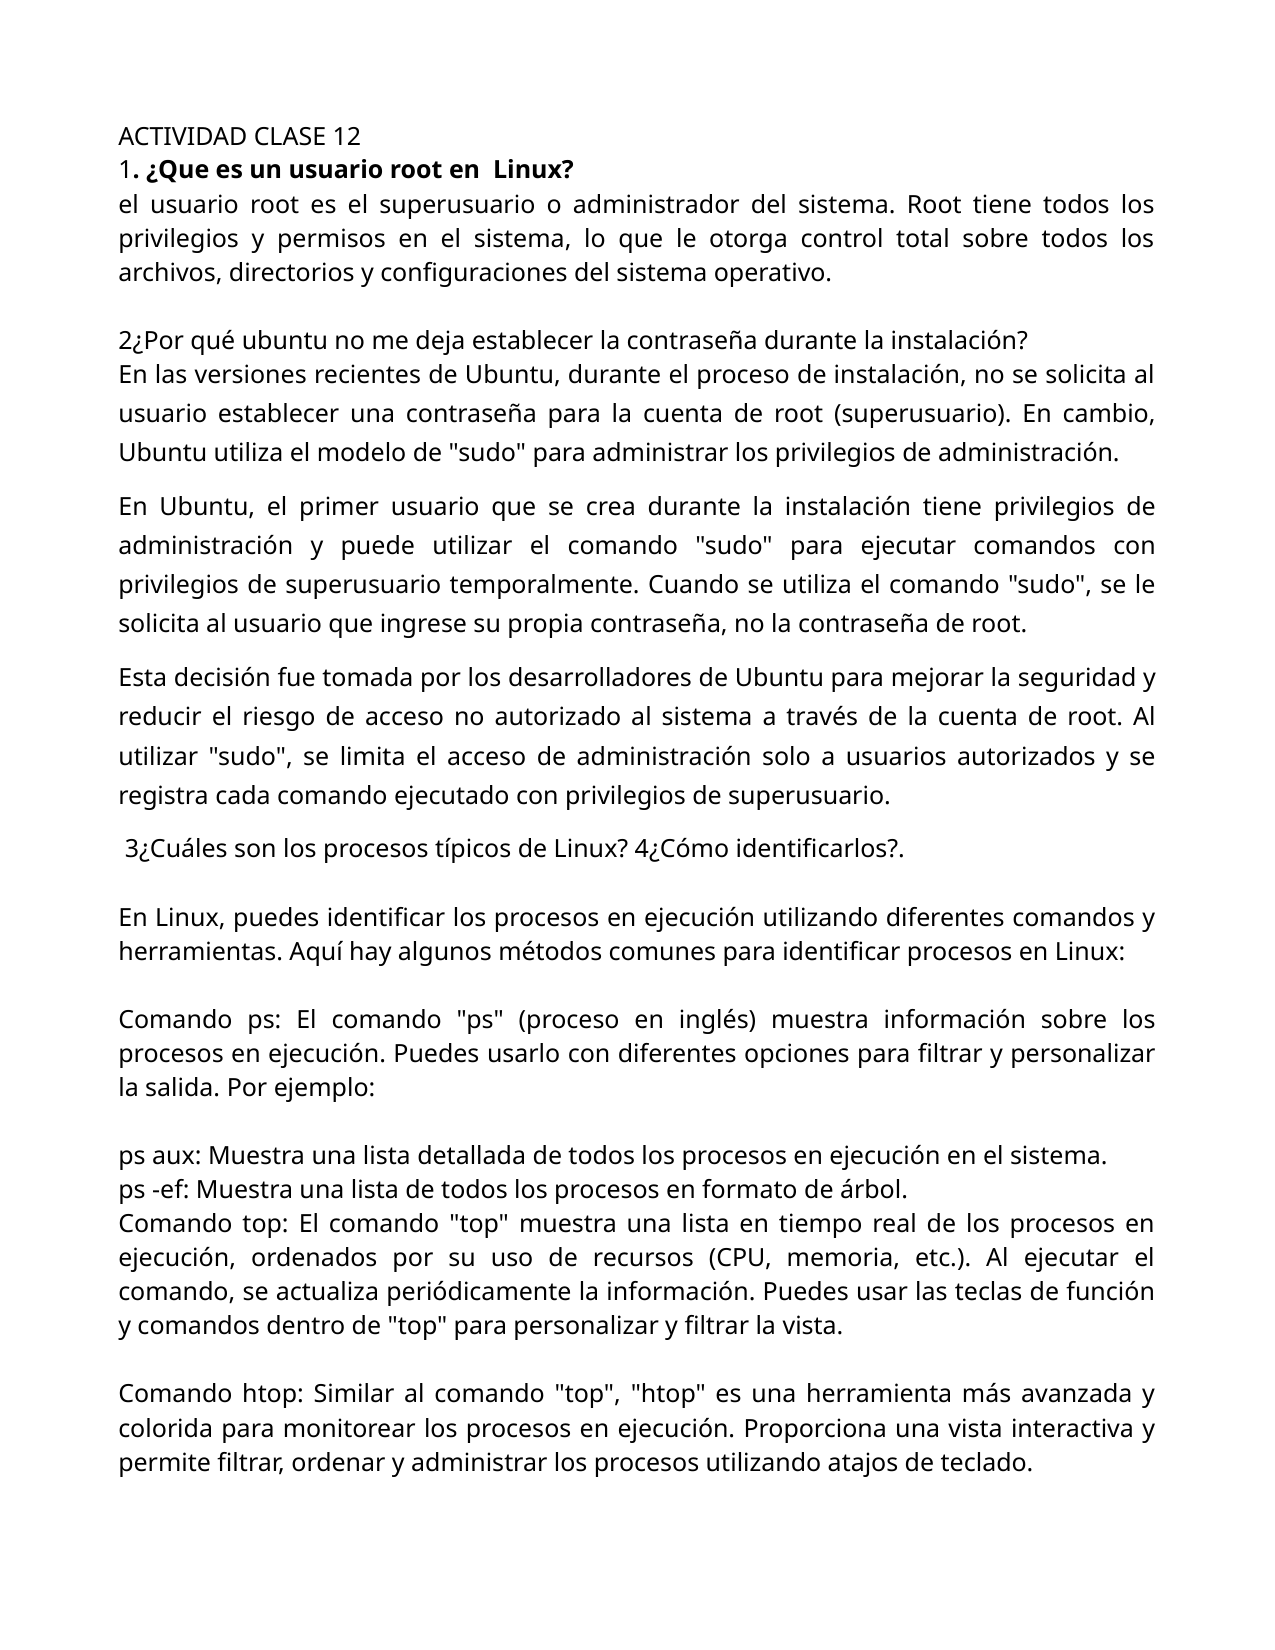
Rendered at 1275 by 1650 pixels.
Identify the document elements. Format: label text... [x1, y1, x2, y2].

text En las versiones recientes de Ubuntu, durante el proceso de instalación, no se solicita al usuario establecer una contraseña para la cuenta de root (superusuario). En cambio, Ubuntu utiliza el modelo de "sudo" para administrar los privilegios de administración. [118, 357, 1157, 469]
text Comando top: El comando "top" muestra una lista en tiempo real de los procesos en ejecución, ordenados por su uso de recursos (CPU, memoria, etc.). Al ejecutar el comando, se actualiza periódicamente la información. Puedes usar las teclas de función y comandos dentro de "top" para personalizar y filtrar la vista. [118, 1206, 1157, 1342]
text 3¿Cuáles son los procesos típicos de Linux? 4¿Cómo identificarlos?. [118, 831, 1157, 865]
text En Linux, puedes identificar los procesos en ejecución utilizando diferentes comandos y herramientas. Aquí hay algunos métodos comunes para identificar procesos en Linux: [118, 899, 1157, 967]
text Comando htop: Similar al comando "top", "htop" es una herramienta más avanzada y colorida para monitorear los procesos en ejecución. Proporciona una vista interactiva y permite filtrar, ordenar y administrar los procesos utilizando atajos de teclado. [118, 1376, 1157, 1478]
text En Ubuntu, el primer usuario que se crea durante la instalación tiene privilegios de administración y puede utilizar el comando "sudo" para ejecutar comandos con privilegios de superusuario temporalmente. Cuando se utiliza el comando "sudo", se le solicita al usuario que ingrese su propia contraseña, no la contraseña de root. [118, 489, 1157, 640]
text ps -ef: Muestra una lista de todos los procesos en formato de árbol. [118, 1172, 1157, 1206]
text el usuario root es el superusuario o administrador del sistema. Root tiene todos los privilegios y permisos en el sistema, lo que le otorga control total sobre todos los archivos, directorios y configuraciones del sistema operativo. [118, 186, 1157, 288]
text ps aux: Muestra una lista detallada de todos los procesos en ejecución en el sistema. [118, 1138, 1157, 1172]
text ACTIVIDAD CLASE 12 [118, 118, 1157, 152]
text 1. ¿Que es un usuario root en Linux? [118, 152, 1157, 186]
text Esta decisión fue tomada por los desarrolladores de Ubuntu para mejorar la seguridad y reducir el riesgo de acceso no autorizado al sistema a través de la cuenta de root. Al utilizar "sudo", se limita el acceso de administración solo a usuarios autorizados y se registra cada comando ejecutado con privilegios de superusuario. [118, 660, 1157, 811]
text 2¿Por qué ubuntu no me deja establecer la contraseña durante la instalación? [118, 322, 1157, 357]
text Comando ps: El comando "ps" (proceso en inglés) muestra información sobre los procesos en ejecución. Puedes usarlo con diferentes opciones para filtrar y personalizar la salida. Por ejemplo: [118, 1001, 1157, 1104]
